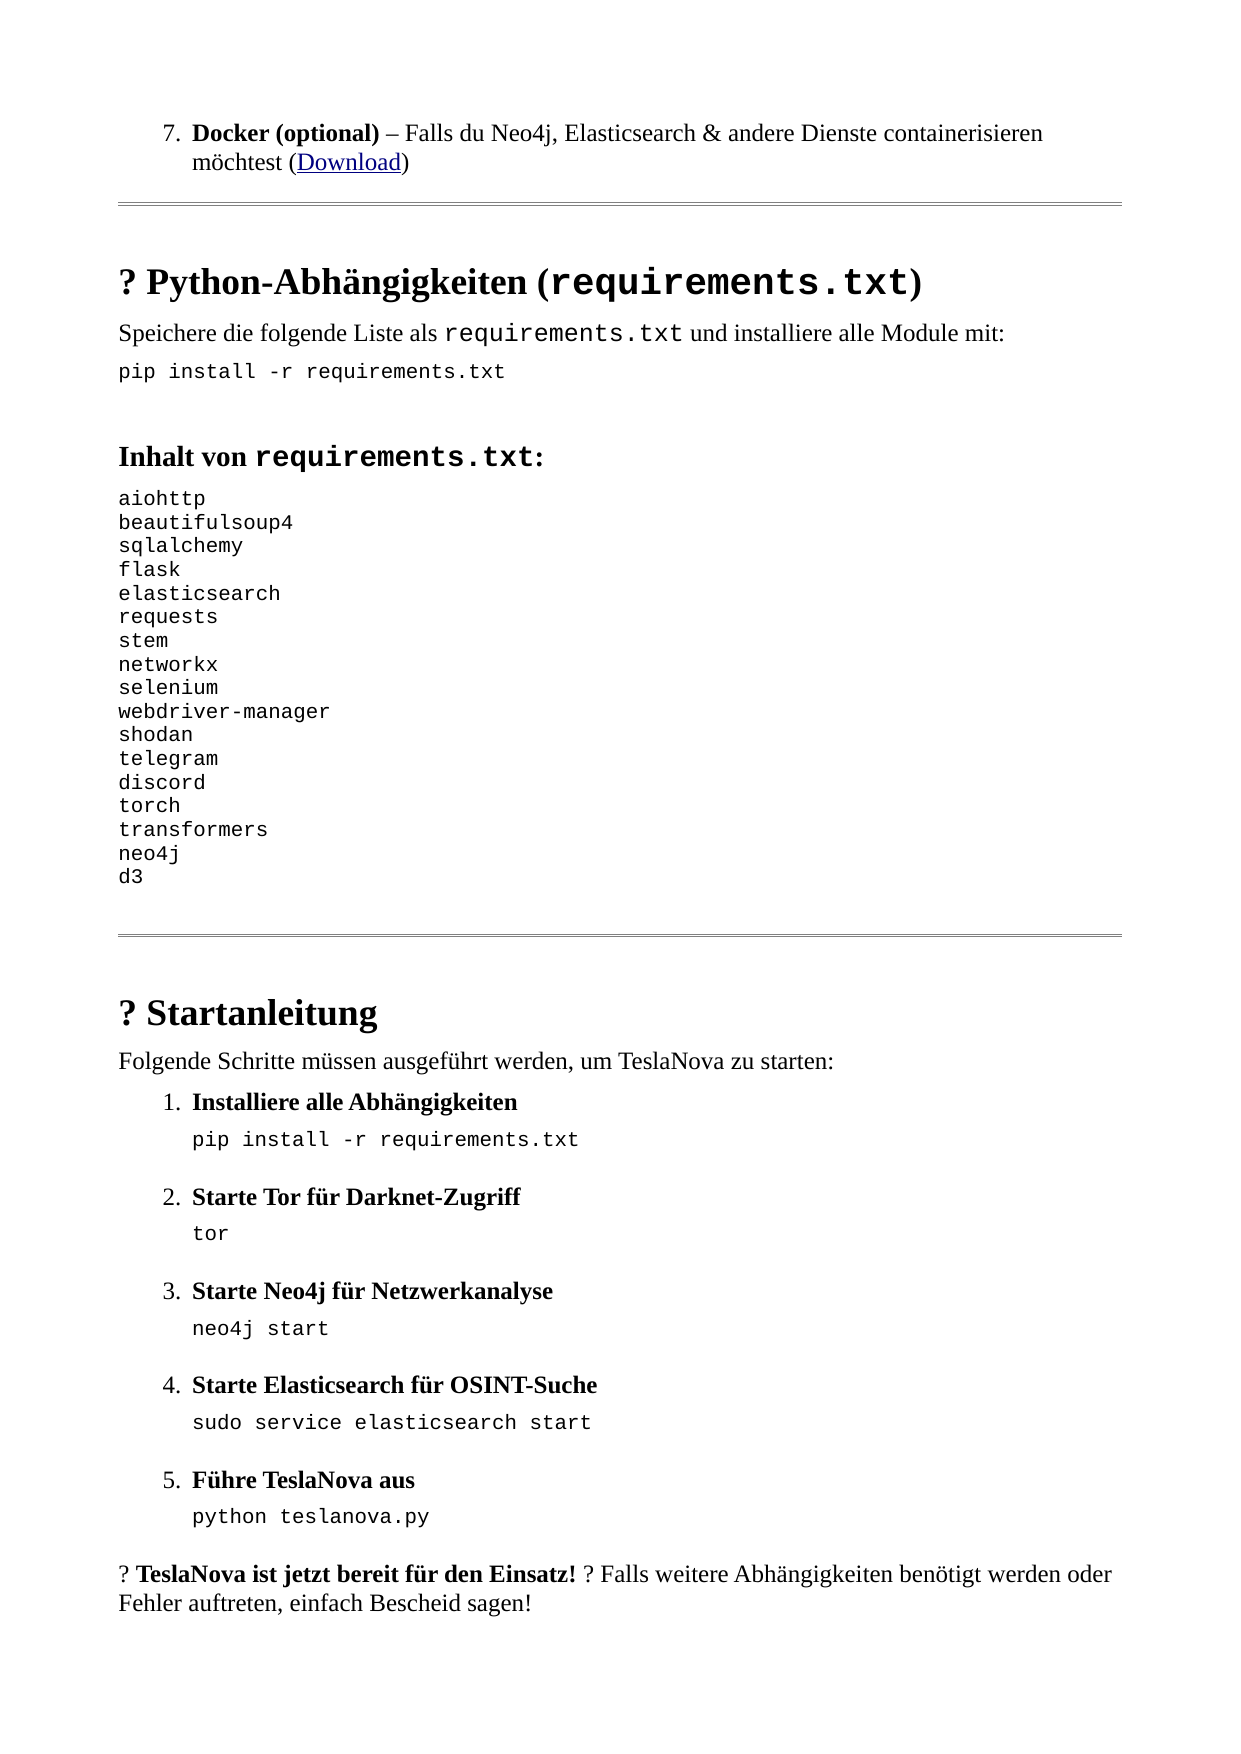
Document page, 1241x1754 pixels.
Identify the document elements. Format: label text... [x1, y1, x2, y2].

subtitle ? Startanleitung [118, 991, 1122, 1034]
text elasticsearch [118, 583, 1122, 606]
text Folgende Schritte müssen ausgeführt werden, um TeslaNova zu starten: [118, 1046, 1122, 1075]
text shodan [118, 724, 1122, 748]
list neo4j start [162, 1317, 1122, 1341]
list Führe TeslaNova aus [162, 1465, 1122, 1494]
text telegram [118, 748, 1122, 772]
text discord [118, 772, 1122, 795]
text neo4j [118, 843, 1122, 866]
text pip install -r requirements.txt [118, 361, 1122, 385]
list tor [162, 1223, 1122, 1247]
list pip install -r requirements.txt [162, 1129, 1122, 1152]
text flask [118, 559, 1122, 583]
list Starte Neo4j für Netzwerkanalyse [162, 1276, 1122, 1305]
list Docker (optional) – Falls du Neo4j, Elasticsearch & andere Dienste containerisieren möchtest (Download) [162, 118, 1122, 176]
text ? TeslaNova ist jetzt bereit für den Einsatz! ? Falls weitere Abhängigkeiten benötigt werden oder Fehler auftreten, einfach Bescheid sagen! [118, 1559, 1122, 1617]
text transformers [118, 819, 1122, 843]
text beautifulsoup4 [118, 512, 1122, 535]
subtitle ? Python-Abhängigkeiten (requirements.txt) [118, 259, 1122, 306]
subtitle Inhalt von requirements.txt: [118, 439, 1122, 476]
list Installiere alle Abhängigkeiten [162, 1087, 1122, 1116]
text d3 [118, 866, 1122, 890]
text torch [118, 795, 1122, 819]
text Speichere die folgende Liste als requirements.txt und installiere alle Module mit: [118, 318, 1122, 349]
text requests [118, 606, 1122, 630]
list Starte Elasticsearch für OSINT-Suche [162, 1371, 1122, 1399]
list sudo service elasticsearch start [162, 1412, 1122, 1436]
text aiohttp [118, 488, 1122, 512]
list Starte Tor für Darknet-Zugriff [162, 1182, 1122, 1211]
text stem [118, 630, 1122, 653]
text sqlalchemy [118, 535, 1122, 559]
text webdriver-manager [118, 701, 1122, 724]
list python teslanova.py [162, 1506, 1122, 1530]
text selenium [118, 677, 1122, 701]
text networkx [118, 653, 1122, 677]
